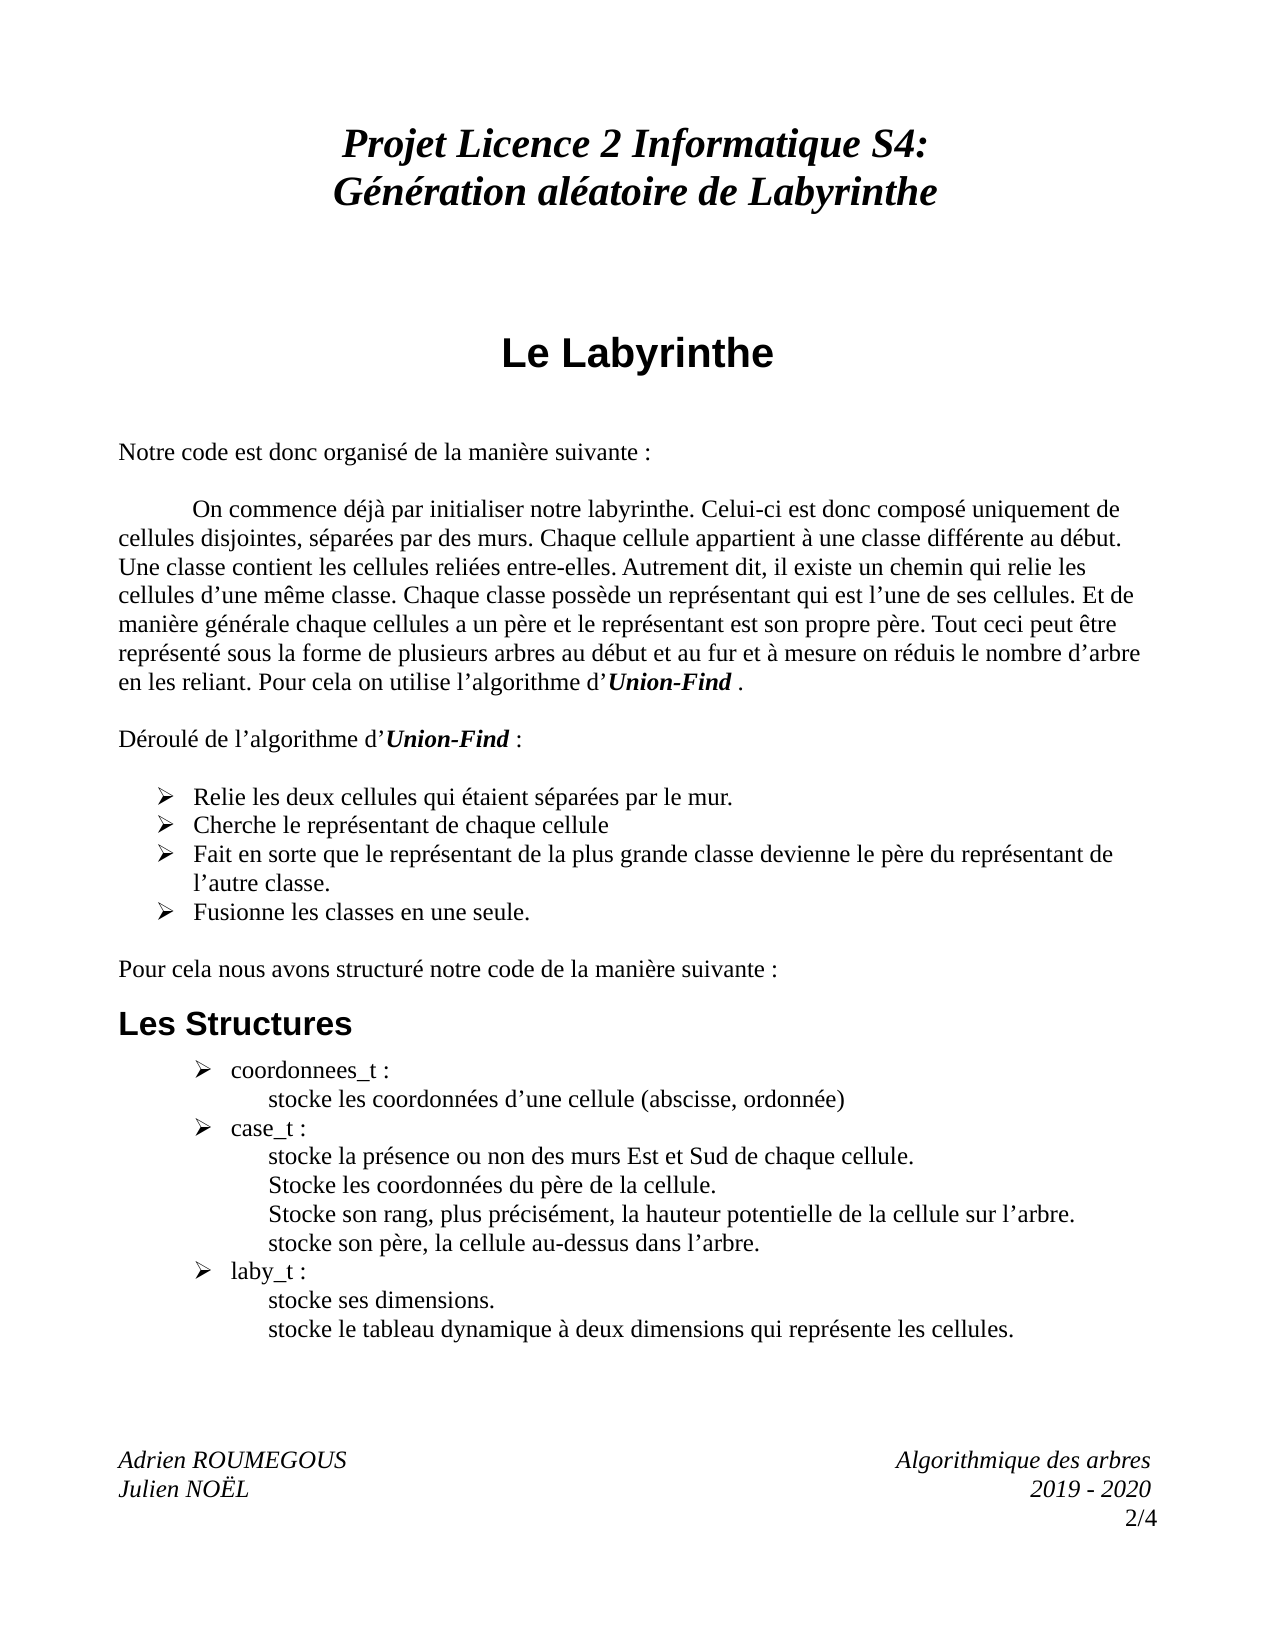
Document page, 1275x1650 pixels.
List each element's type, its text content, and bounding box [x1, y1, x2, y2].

list Fusionne les classes en une seule. [156, 897, 1157, 926]
subtitle Les Structures [118, 1004, 1157, 1043]
list stocke la présence ou non des murs Est et Sud de chaque cellule. [231, 1141, 1157, 1170]
list Fait en sorte que le représentant de la plus grande classe devienne le père du représentant de l’autre classe. [156, 839, 1157, 897]
text Déroulé de l’algorithme d’Union-Find : [118, 724, 1157, 753]
text Notre code est donc organisé de la manière suivante : [118, 437, 1157, 466]
subtitle Le Labyrinthe [118, 329, 1157, 377]
list Stocke les coordonnées du père de la cellule. [231, 1170, 1157, 1199]
list stocke ses dimensions. [231, 1285, 1157, 1314]
list coordonnees_t : [193, 1055, 1157, 1084]
list case_t : [193, 1113, 1157, 1141]
list stocke le tableau dynamique à deux dimensions qui représente les cellules. [231, 1314, 1157, 1343]
list stocke son père, la cellule au-dessus dans l’arbre. [231, 1228, 1157, 1256]
list stocke les coordonnées d’une cellule (abscisse, ordonnée) [231, 1084, 1157, 1113]
text Pour cela nous avons structuré notre code de la manière suivante : [118, 954, 1157, 983]
list Cherche le représentant de chaque cellule [156, 811, 1157, 839]
list Relie les deux cellules qui étaient séparées par le mur. [156, 782, 1157, 811]
text On commence déjà par initialiser notre labyrinthe. Celui-ci est donc composé uniquement de cellules disjointes, séparées par des murs. Chaque cellule appartient à une classe différente au début. Une classe contient les cellules reliées entre-elles. Autrement dit, il existe un chemin qui relie les cellules d’une même classe. Chaque classe possède un représentant qui est l’une de ses cellules. Et de manière générale chaque cellules a un père et le représentant est son propre père. Tout ceci peut être représenté sous la forme de plusieurs arbres au début et au fur et à mesure on réduis le nombre d’arbre en les reliant. Pour cela on utilise l’algorithme d’Union-Find . [118, 494, 1157, 696]
list laby_t : [193, 1256, 1157, 1285]
list Stocke son rang, plus précisément, la hauteur potentielle de la cellule sur l’arbre. [231, 1199, 1157, 1228]
